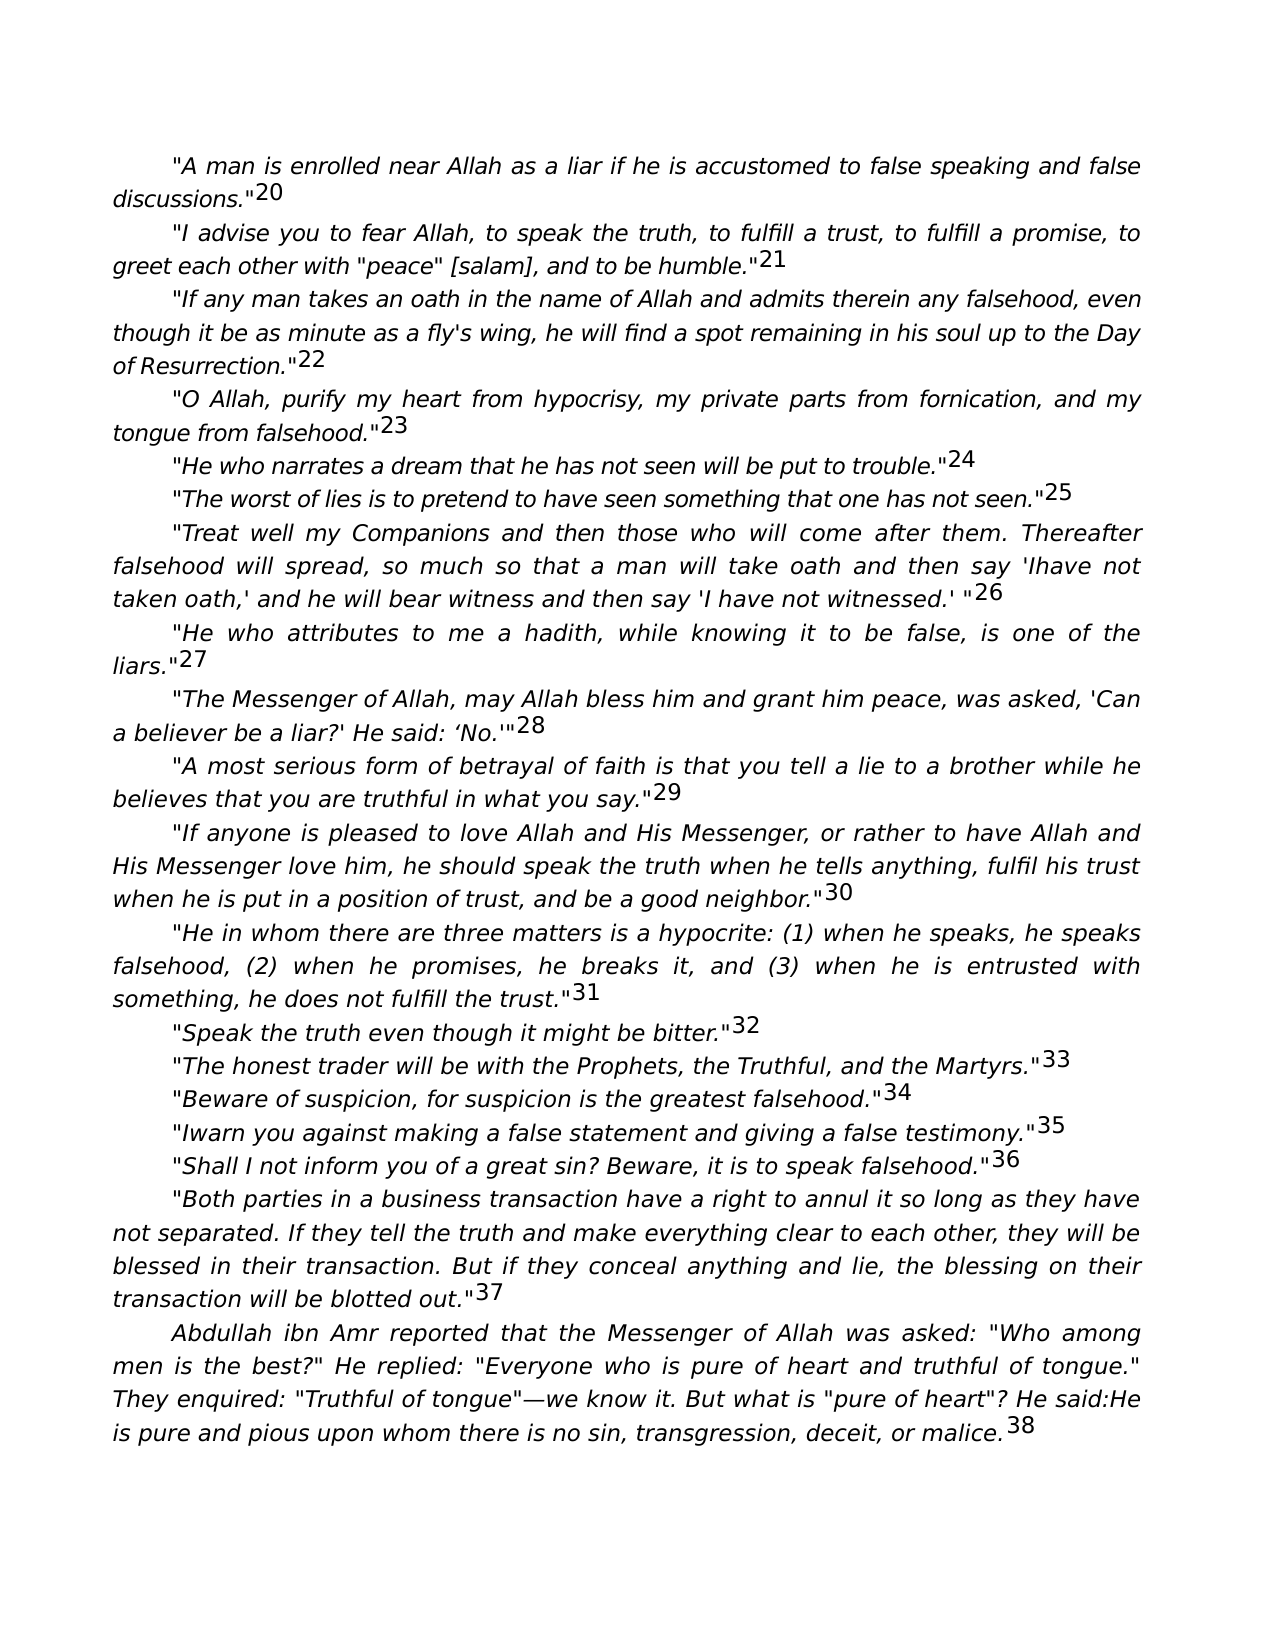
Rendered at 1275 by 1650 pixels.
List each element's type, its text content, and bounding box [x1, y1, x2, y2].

text "O Allah, purify my heart from hypocrisy, my private parts from fornication, and my tongue from falsehood."23 [112, 381, 1145, 448]
text "Iwarn you against making a false statement and giving a false testimony."35 [112, 1114, 1145, 1148]
text "Treat well my Companions and then those who will come after them. Thereafter falsehood will spread, so much so that a man will take oath and then say 'Ihave not taken oath,' and he will bear witness and then say 'I have not witnessed.' "26 [112, 514, 1145, 614]
text Abdullah ibn Amr reported that the Messenger of Allah was asked: "Who among men is the best?" He replied: "Everyone who is pure of heart and truthful of tongue." They enquired: "Truthful of tongue"—we know it. But what is "pure of heart"? He said:He is pure and pious upon whom there is no sin, transgression, deceit, or malice.38 [112, 1314, 1145, 1448]
text "He in whom there are three matters is a hypocrite: (1) when he speaks, he speaks falsehood, (2) when he promises, he breaks it, and (3) when he is entrusted with something, he does not fulfill the trust."31 [112, 914, 1145, 1014]
text "He who narrates a dream that he has not seen will be put to trouble."24 [112, 448, 1145, 481]
text "Shall I not inform you of a great sin? Beware, it is to speak falsehood."36 [112, 1148, 1145, 1181]
text "Beware of suspicion, for suspicion is the greatest falsehood."34 [112, 1081, 1145, 1114]
text "Both parties in a business transaction have a right to annul it so long as they have not separated. If they tell the truth and make everything clear to each other, they will be blessed in their transaction. But if they conceal anything and lie, the blessing on their transaction will be blotted out."37 [112, 1181, 1145, 1314]
text "If anyone is pleased to love Allah and His Messenger, or rather to have Allah and His Messenger love him, he should speak the truth when he tells anything, fulfil his trust when he is put in a position of trust, and be a good neighbor."30 [112, 814, 1145, 914]
text "I advise you to fear Allah, to speak the truth, to fulfill a trust, to fulfill a promise, to greet each other with "peace" [salam], and to be humble."21 [112, 214, 1145, 281]
text "If any man takes an oath in the name of Allah and admits therein any falsehood, even though it be as minute as a fly's wing, he will find a spot remaining in his soul up to the Day of Resurrection."22 [112, 281, 1145, 381]
text "The worst of lies is to pretend to have seen something that one has not seen."25 [112, 481, 1145, 514]
text "The Messenger of Allah, may Allah bless him and grant him peace, was asked, 'Can a believer be a liar?' He said: ‘No.'"28 [112, 681, 1145, 748]
text "The honest trader will be with the Prophets, the Truthful, and the Martyrs."33 [112, 1048, 1145, 1081]
text "He who attributes to me a hadith, while knowing it to be false, is one of the liars."27 [112, 614, 1145, 681]
text "Speak the truth even though it might be bitter."32 [112, 1014, 1145, 1048]
text "A most serious form of betrayal of faith is that you tell a lie to a brother while he believes that you are truthful in what you say."29 [112, 748, 1145, 814]
text "A man is enrolled near Allah as a liar if he is accustomed to false speaking and false discussions."20 [112, 148, 1145, 214]
